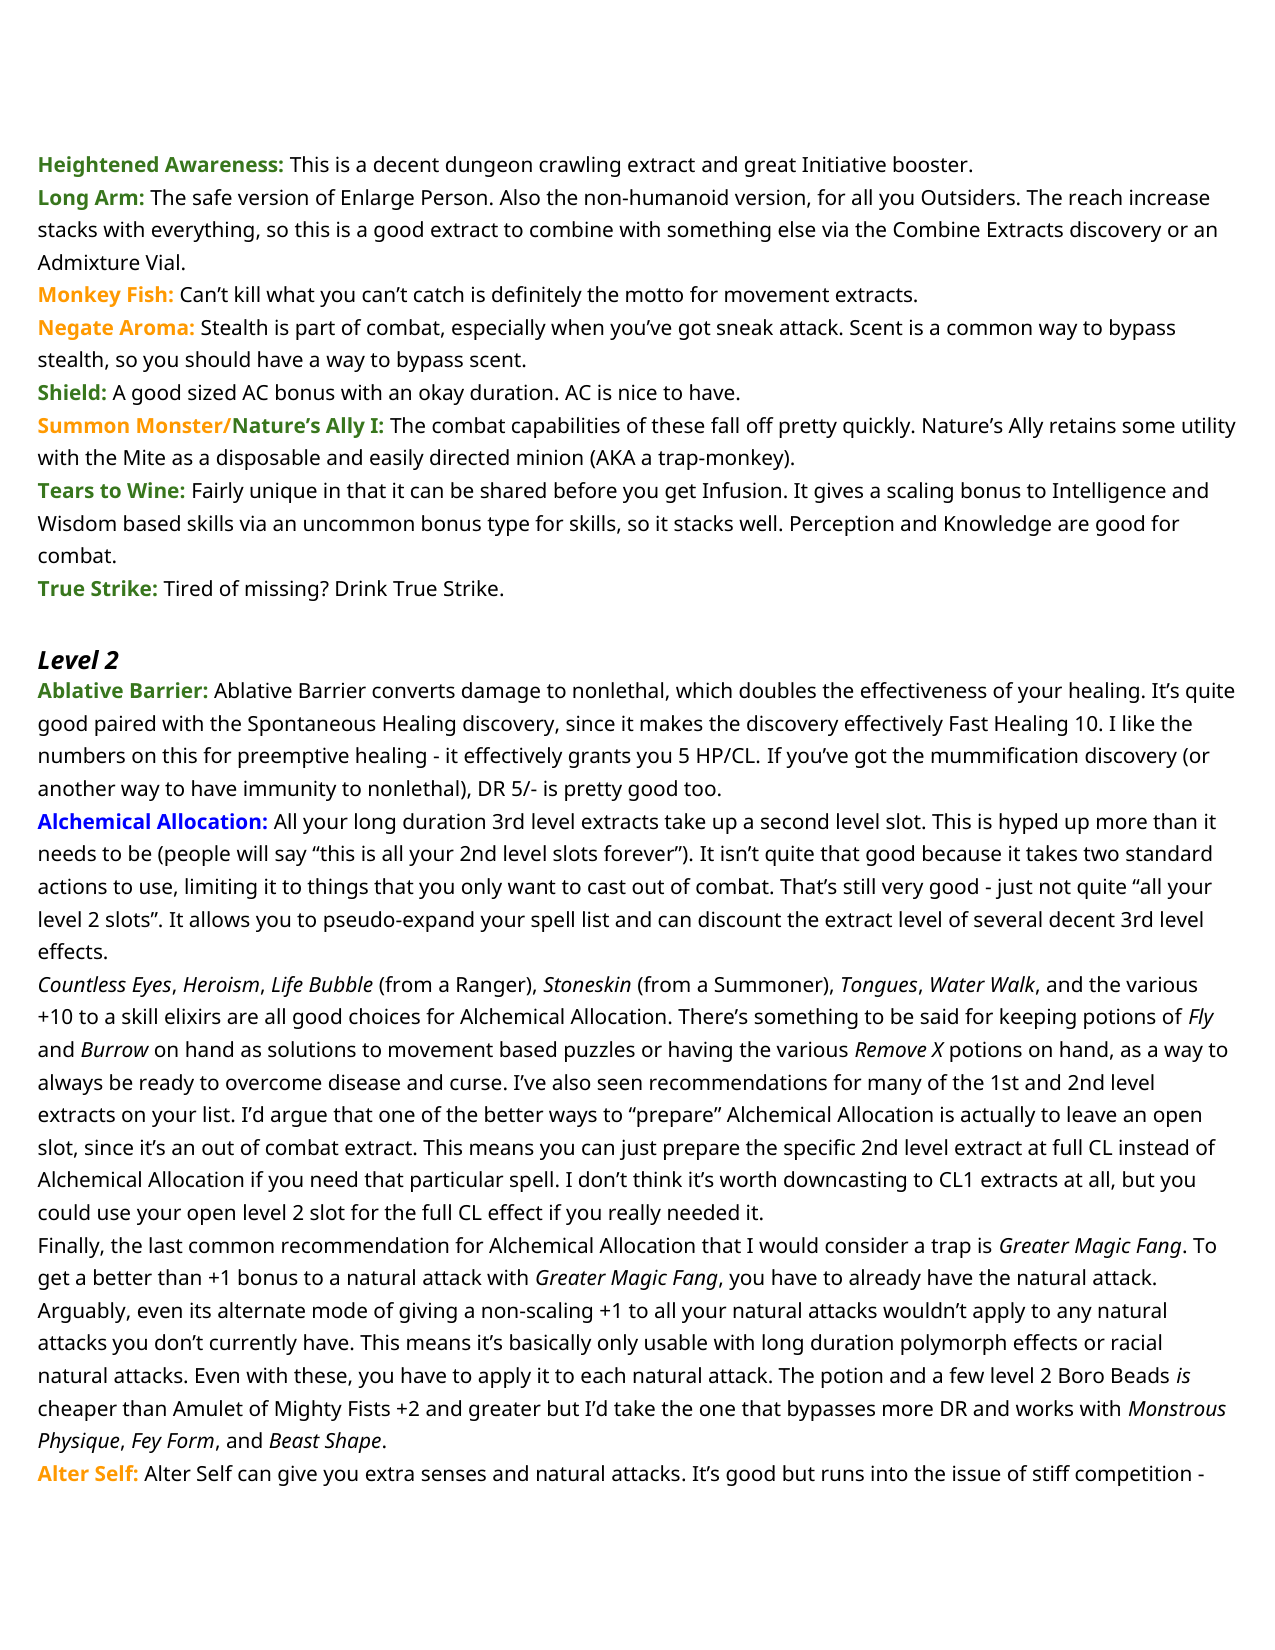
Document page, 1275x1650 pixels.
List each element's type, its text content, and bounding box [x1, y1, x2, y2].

text Heightened Awareness: This is a decent dungeon crawling extract and great Initiative booster. [37, 150, 1237, 178]
text Shield: A good sized AC bonus with an okay duration. AC is nice to have. [37, 378, 1237, 407]
text Monkey Fish: Can’t kill what you can’t catch is definitely the motto for movement extracts. [37, 280, 1237, 309]
text Alter Self: Alter Self can give you extra senses and natural attacks. It’s good but runs into the issue of stiff competition [37, 1459, 1237, 1487]
text Negate Aroma: Stealth is part of combat, especially when you’ve got sneak attack. Scent is a common way to bypass stealth, so you should have a way to bypass scent. [37, 313, 1237, 374]
text Countless Eyes, Heroism, Life Bubble (from a Ranger), Stoneskin (from a Summoner), Tongues, Water Walk, and the various +10 to a skill elixirs are all good choices for Alchemical Allocation. There’s something to be said for keeping potions of Fly and Burrow on hand as solutions to movement based puzzles or having the various Remove X potions on hand, as a way to always be ready to overcome disease and curse. I’ve also seen recommendations for many of the 1st and 2nd level extracts on your list. I’d argue that one of the better ways to “prepare” Alchemical Allocation is actually to leave an open slot, since it’s an out of combat extract. This means you can just prepare the specific 2nd level extract at full CL instead of Alchemical Allocation if you need that particular spell. I don’t think it’s worth downcasting to CL1 extracts at all, but you could use your open level 2 slot for the full CL effect if you really needed it. [37, 970, 1237, 1227]
text True Strike: Tired of missing? Drink True Strike. [37, 574, 1237, 602]
text Finally, the last common recommendation for Alchemical Allocation that I would consider a trap is Greater Magic Fang. To get a better than +1 bonus to a natural attack with Greater Magic Fang, you have to already have the natural attack. Arguably, even its alternate mode of giving a non-scaling +1 to all your natural attacks wouldn’t apply to any natural attacks you don’t currently have. This means it’s basically only usable with long duration polymorph effects or racial natural attacks. Even with these, you have to apply it to each natural attack. The potion and a few level 2 Boro Beads is cheaper than Amulet of Mighty Fists +2 and greater but I’d take the one that bypasses more DR and works with Monstrous Physique, Fey Form, and Beast Shape. [37, 1231, 1237, 1455]
text Summon Monster/Nature’s Ally I: The combat capabilities of these fall off pretty quickly. Nature’s Ally retains some utility with the Mite as a disposable and easily directed minion (AKA a trap-monkey). [37, 411, 1237, 472]
text Tears to Wine: Fairly unique in that it can be shared before you get Infusion. It gives a scaling bonus to Intelligence and Wisdom based skills via an uncommon bonus type for skills, so it stacks well. Perception and Knowledge are good for combat. [37, 476, 1237, 570]
text Ablative Barrier: Ablative Barrier converts damage to nonlethal, which doubles the effectiveness of your healing. It’s quite good paired with the Spontaneous Healing discovery, since it makes the discovery effectively Fast Healing 10. I like the numbers on this for preemptive healing - it effectively grants you 5 HP/CL. If you’ve got the mummification discovery (or another way to have immunity to nonlethal), DR 5/- is pretty good too. [37, 676, 1237, 803]
subtitle Level 2 [37, 642, 1237, 676]
text Long Arm: The safe version of Enlarge Person. Also the non-humanoid version, for all you Outsiders. The reach increase stacks with everything, so this is a good extract to combine with something else via the Combine Extracts discovery or an Admixture Vial. [37, 183, 1237, 276]
text Alchemical Allocation: All your long duration 3rd level extracts take up a second level slot. This is hyped up more than it needs to be (people will say “this is all your 2nd level slots forever”). It isn’t quite that good because it takes two standard actions to use, limiting it to things that you only want to cast out of combat. That’s still very good - just not quite “all your level 2 slots”. It allows you to pseudo-expand your spell list and can discount the extract level of several decent 3rd level effects. [37, 807, 1237, 966]
